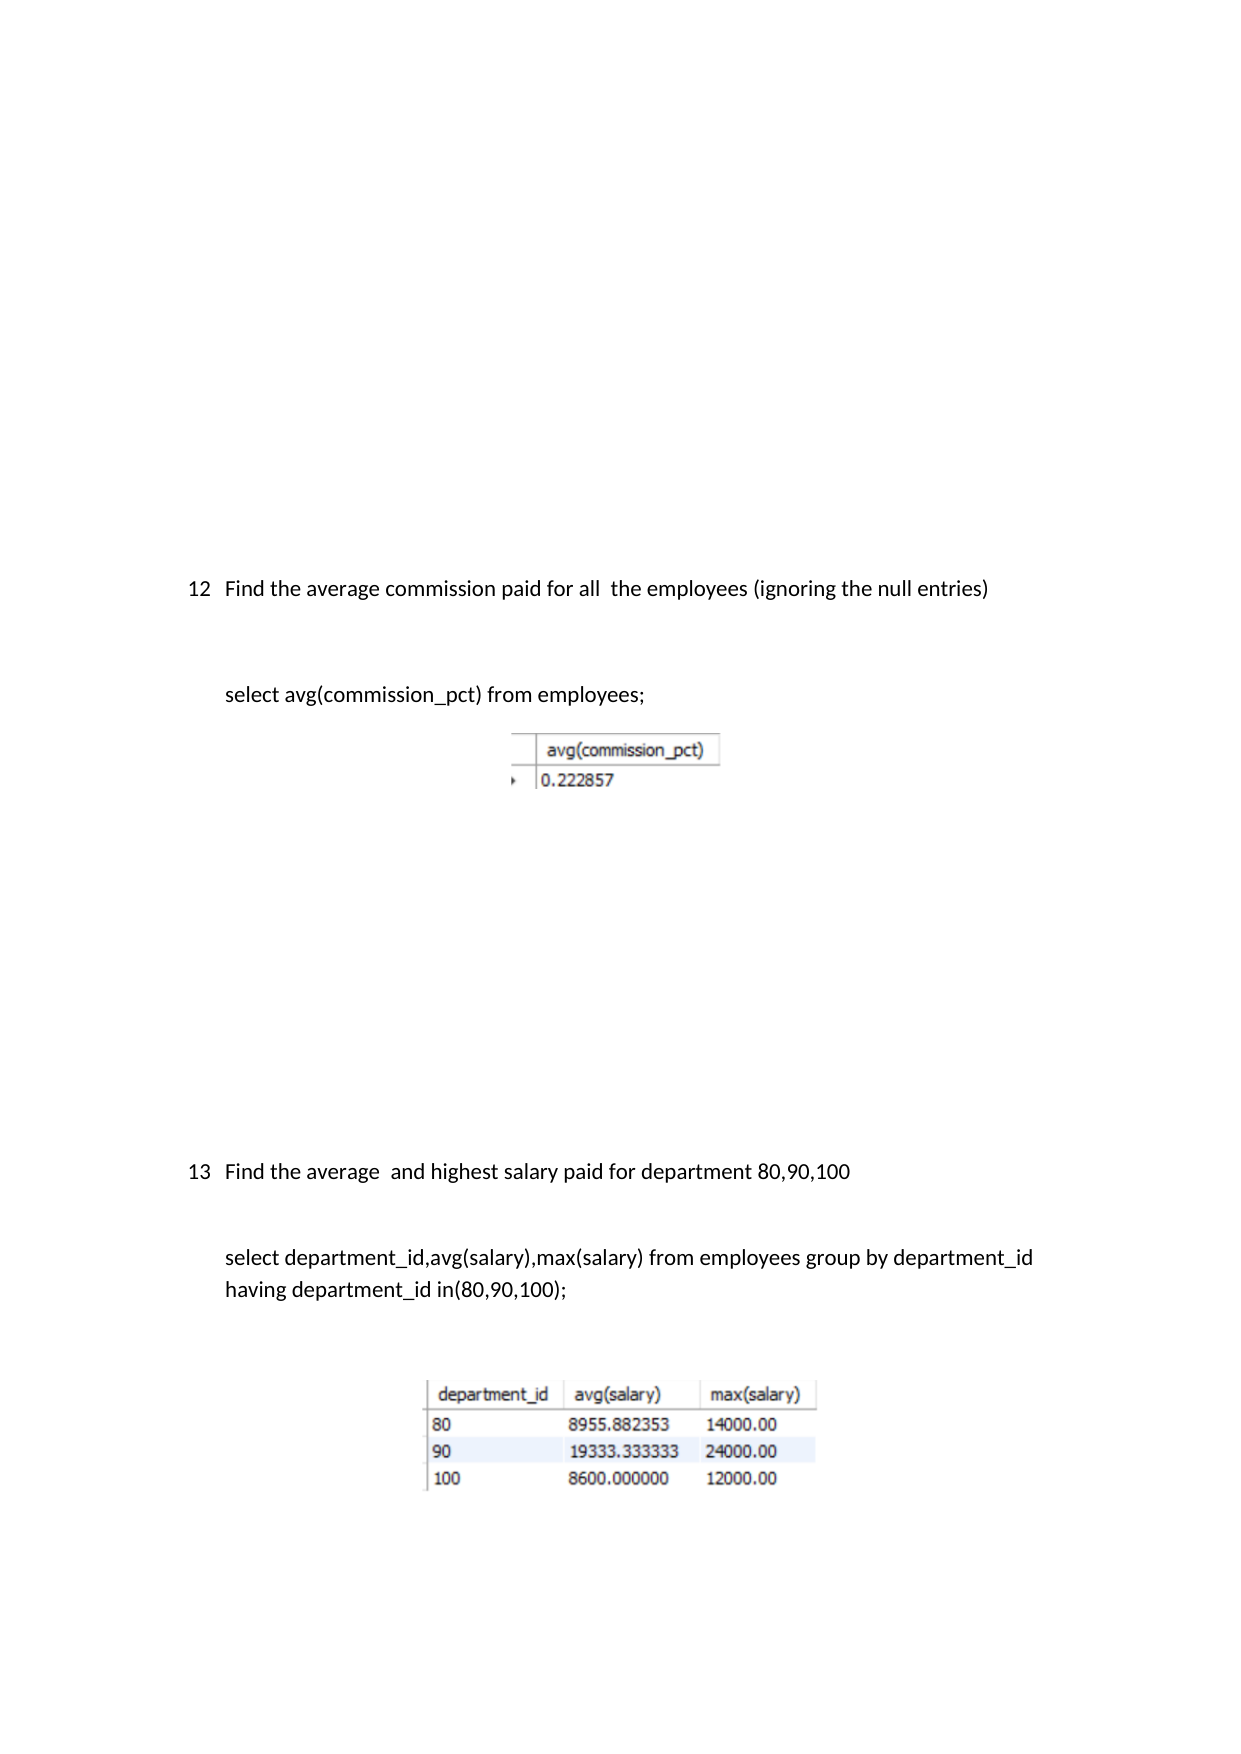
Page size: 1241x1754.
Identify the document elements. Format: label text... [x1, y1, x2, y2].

list select department_id,avg(salary),max(salary) from employees group by department_id having department_id in(80,90,100); [225, 1210, 1090, 1303]
list select avg(commission_pct) from employees; [225, 680, 1090, 708]
list Find the average and highest salary paid for department 80,90,100 [187, 1157, 1090, 1185]
list Find the average commission paid for all the employees (ignoring the null entries) [187, 574, 1090, 602]
